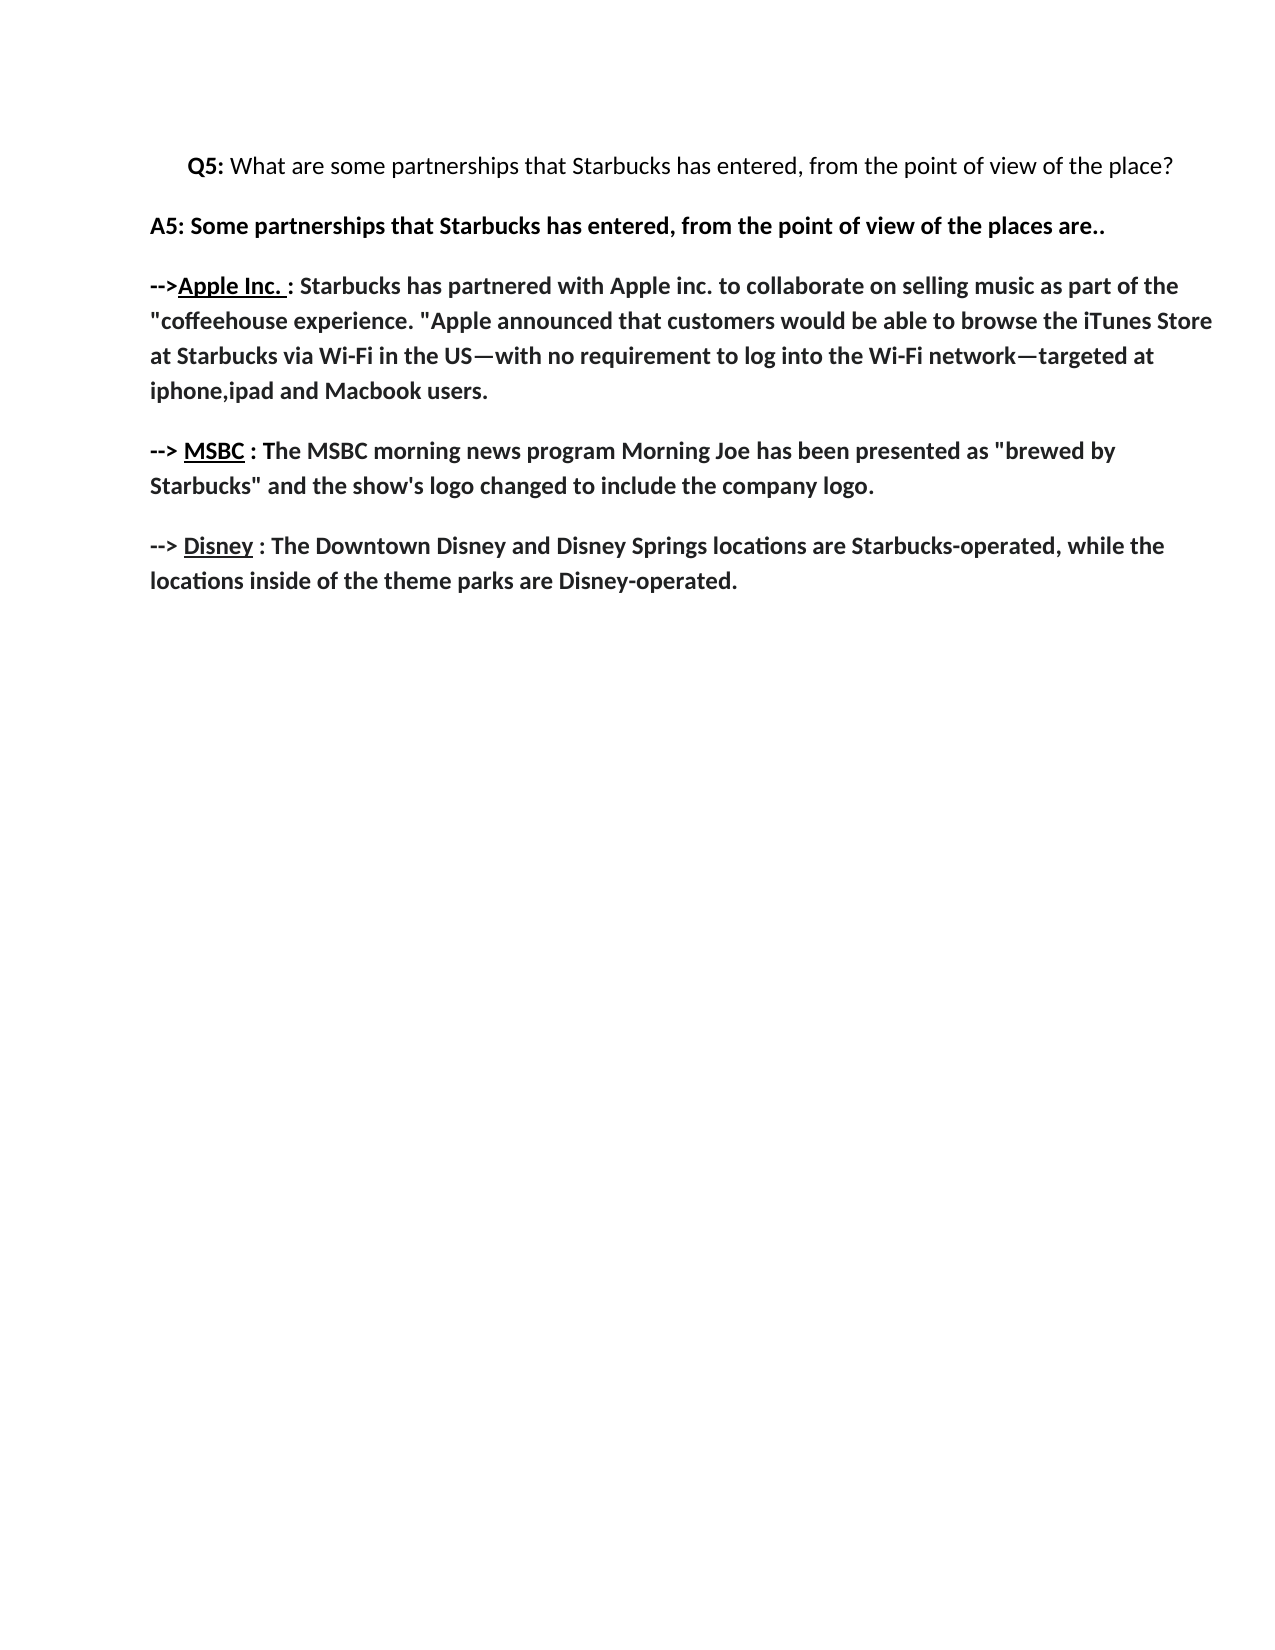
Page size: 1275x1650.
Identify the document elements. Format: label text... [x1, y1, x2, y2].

text -->Apple Inc. : Starbucks has partnered with Apple inc. to collaborate on selling music as part of the "coffeehouse experience. "Apple announced that customers would be able to browse the iTunes Store at Starbucks via Wi-Fi in the US—with no requirement to log into the Wi-Fi network—targeted at iphone,ipad and Macbook users. [150, 270, 1224, 406]
text Q5: What are some partnerships that Starbucks has entered, from the point of view of the place? [187, 150, 1224, 181]
subtitle --> MSBC : The MSBC morning news program Morning Joe has been presented as "brewed by Starbucks" and the show's logo changed to include the company logo. [150, 435, 1224, 501]
text A5: Some partnerships that Starbucks has entered, from the point of view of the places are.. [150, 210, 1224, 241]
text --> Disney : The Downtown Disney and Disney Springs locations are Starbucks-operated, while the locations inside of the theme parks are Disney-operated. [150, 530, 1224, 596]
